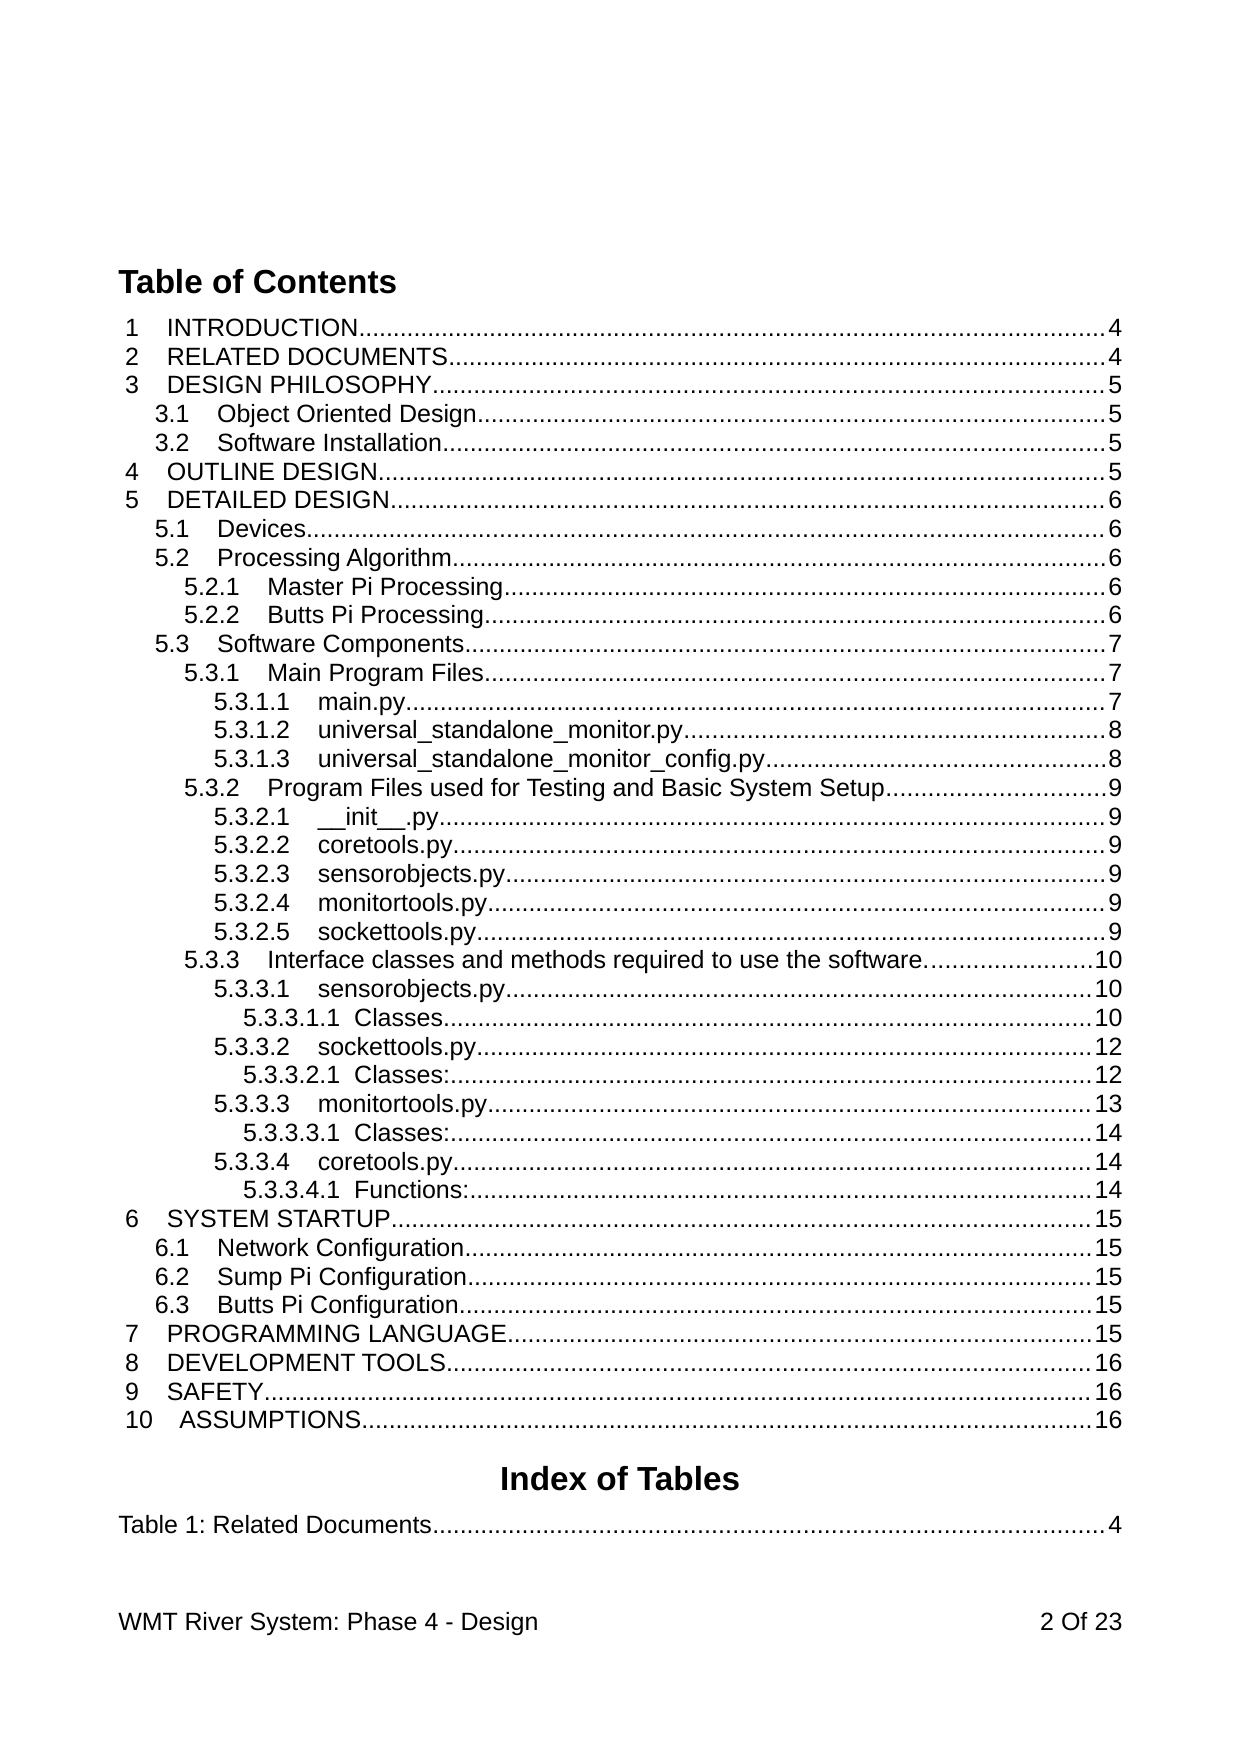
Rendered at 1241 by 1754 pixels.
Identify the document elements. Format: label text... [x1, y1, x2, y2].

text 1 INTRODUCTION 4 [118, 313, 1122, 342]
text 5.3.2.5 sockettools.py 9 [207, 917, 1122, 945]
text 9 SAFETY 16 [118, 1377, 1122, 1405]
text 5.3.3.4.1 Functions: 14 [236, 1175, 1122, 1204]
text 3.2 Software Installation 5 [148, 428, 1122, 457]
text 5.3 Software Components 7 [148, 629, 1122, 658]
text 5.3.2.3 sensorobjects.py 9 [207, 859, 1122, 888]
text 10 ASSUMPTIONS 16 [118, 1405, 1122, 1434]
subtitle Table of Contents [118, 262, 1122, 300]
text 6.3 Butts Pi Configuration 15 [148, 1290, 1122, 1319]
text 2 RELATED DOCUMENTS 4 [118, 342, 1122, 370]
text 8 DEVELOPMENT TOOLS 16 [118, 1348, 1122, 1377]
text Table 1: Related Documents 4 [118, 1510, 1122, 1539]
text 7 PROGRAMMING LANGUAGE 15 [118, 1319, 1122, 1348]
subtitle Index of Tables [118, 1459, 1122, 1498]
text 5.3.3.2 sockettools.py 12 [207, 1032, 1122, 1060]
text 3 DESIGN PHILOSOPHY 5 [118, 370, 1122, 399]
text 5.2 Processing Algorithm 6 [148, 543, 1122, 572]
text 5.3.3.1 sensorobjects.py 10 [207, 974, 1122, 1003]
text 5.3.2.2 coretools.py 9 [207, 830, 1122, 859]
text 5.3.1 Main Program Files 7 [177, 658, 1122, 687]
text 5.3.3.4 coretools.py 14 [207, 1147, 1122, 1175]
text 5.3.2.1 __init__.py 9 [207, 802, 1122, 830]
text 5.3.3.3.1 Classes: 14 [236, 1118, 1122, 1147]
text 4 OUTLINE DESIGN 5 [118, 457, 1122, 485]
text 5.2.2 Butts Pi Processing 6 [177, 600, 1122, 629]
text 5 DETAILED DESIGN 6 [118, 485, 1122, 514]
text 3.1 Object Oriented Design 5 [148, 399, 1122, 428]
text 6.1 Network Configuration 15 [148, 1233, 1122, 1262]
text 5.3.2 Program Files used for Testing and Basic System Setup 9 [177, 773, 1122, 802]
text 5.3.3.1.1 Classes 10 [236, 1003, 1122, 1032]
text 6 SYSTEM STARTUP 15 [118, 1204, 1122, 1233]
text 5.3.1.3 universal_standalone_monitor_config.py 8 [207, 744, 1122, 773]
text 5.1 Devices 6 [148, 514, 1122, 543]
text 5.3.3.2.1 Classes: 12 [236, 1060, 1122, 1089]
text 5.3.3 Interface classes and methods required to use the software. 10 [177, 945, 1122, 974]
text 5.2.1 Master Pi Processing 6 [177, 572, 1122, 600]
text 5.3.1.2 universal_standalone_monitor.py 8 [207, 715, 1122, 744]
text 6.2 Sump Pi Configuration 15 [148, 1262, 1122, 1290]
text 5.3.2.4 monitortools.py 9 [207, 888, 1122, 917]
text 5.3.3.3 monitortools.py 13 [207, 1089, 1122, 1118]
text 5.3.1.1 main.py 7 [207, 687, 1122, 715]
